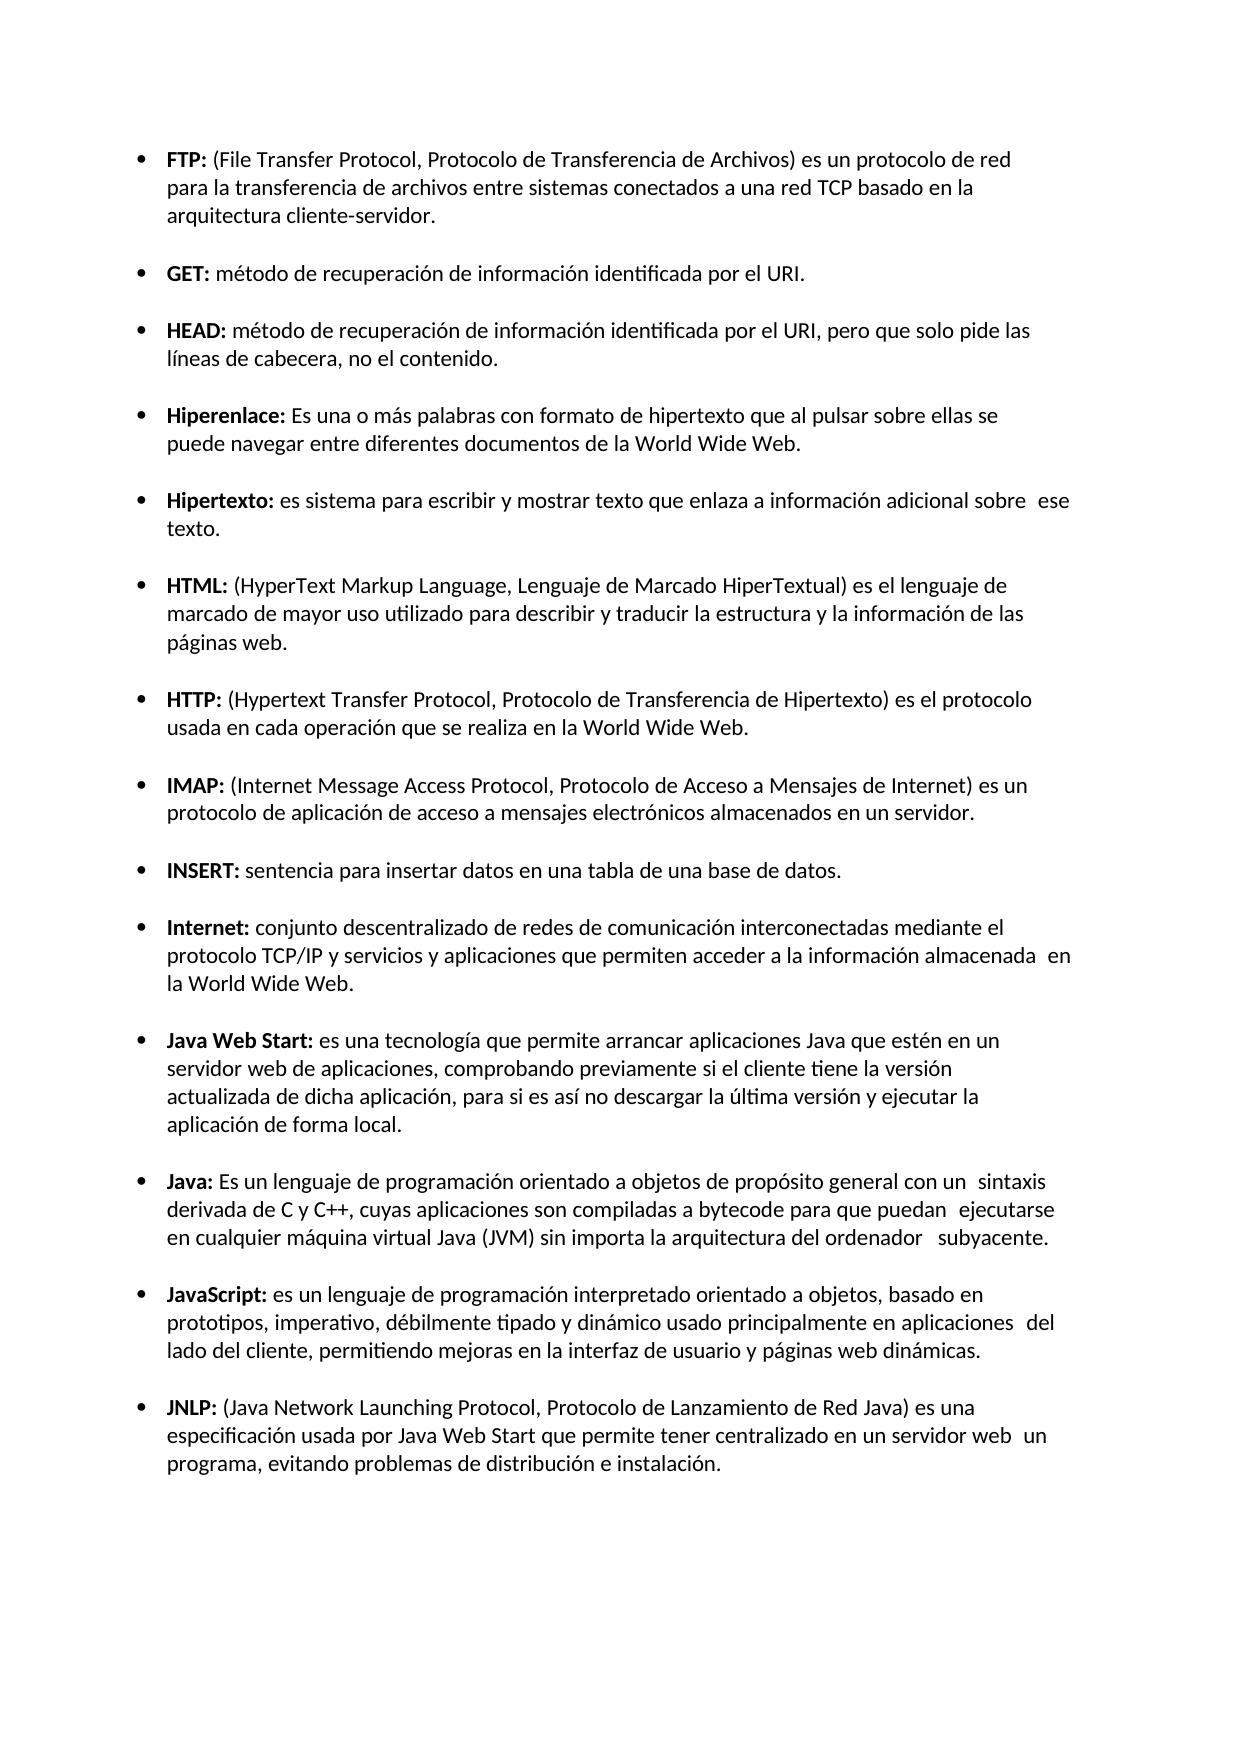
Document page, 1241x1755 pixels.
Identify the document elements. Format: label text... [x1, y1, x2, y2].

list Hiperenlace: Es una o más palabras con formato de hipertexto que al pulsar sobre ellas se puede navegar entre diferentes documentos de la World Wide Web. [137, 401, 1045, 457]
list JavaScript: es un lenguaje de programación interpretado orientado a objetos, basado en prototipos, imperativo, débilmente tipado y dinámico usado principalmente en aplicaciones del lado del cliente, permitiendo mejoras en la interfaz de usuario y páginas web dinámicas. [137, 1280, 1057, 1364]
list JNLP: (Java Network Launching Protocol, Protocolo de Lanzamiento de Red Java) es una especificación usada por Java Web Start que permite tener centralizado en un servidor web un programa, evitando problemas de distribución e instalación. [137, 1393, 1057, 1477]
list Java: Es un lenguaje de programación orientado a objetos de propósito general con un sintaxis derivada de C y C++, cuyas aplicaciones son compiladas a bytecode para que puedan ejecutarse en cualquier máquina virtual Java (JVM) sin importa la arquitectura del ordenador subyacente. [137, 1167, 1071, 1251]
list GET: método de recuperación de información identificada por el URI. [137, 259, 1095, 287]
list Hipertexto: es sistema para escribir y mostrar texto que enlaza a información adicional sobre ese texto. [137, 486, 1071, 542]
list IMAP: (Internet Message Access Protocol, Protocolo de Acceso a Mensajes de Internet) es un protocolo de aplicación de acceso a mensajes electrónicos almacenados en un servidor. [137, 771, 1075, 826]
list HTTP: (Hypertext Transfer Protocol, Protocolo de Transferencia de Hipertexto) es el protocolo usada en cada operación que se realiza en la World Wide Web. [137, 685, 1075, 741]
list HTML: (HyperText Markup Language, Lenguaje de Marcado HiperTextual) es el lenguaje de marcado de mayor uso utilizado para describir y traducir la estructura y la información de las páginas web. [137, 572, 1071, 656]
list HEAD: método de recuperación de información identificada por el URI, pero que solo pide las líneas de cabecera, no el contenido. [137, 316, 1075, 372]
list FTP: (File Transfer Protocol, Protocolo de Transferencia de Archivos) es un protocolo de red para la transferencia de archivos entre sistemas conectados a una red TCP basado en la arquitectura cliente-servidor. [137, 145, 1058, 229]
list INSERT: sentencia para insertar datos en una tabla de una base de datos. [137, 856, 1095, 884]
list Java Web Start: es una tecnología que permite arrancar aplicaciones Java que estén en un servidor web de aplicaciones, comprobando previamente si el cliente tiene la versión actualizada de dicha aplicación, para si es así no descargar la última versión y ejecutar la aplicación de forma local. [137, 1027, 1045, 1138]
list Internet: conjunto descentralizado de redes de comunicación interconectadas mediante el protocolo TCP/IP y servicios y aplicaciones que permiten acceder a la información almacenada en la World Wide Web. [137, 913, 1084, 997]
